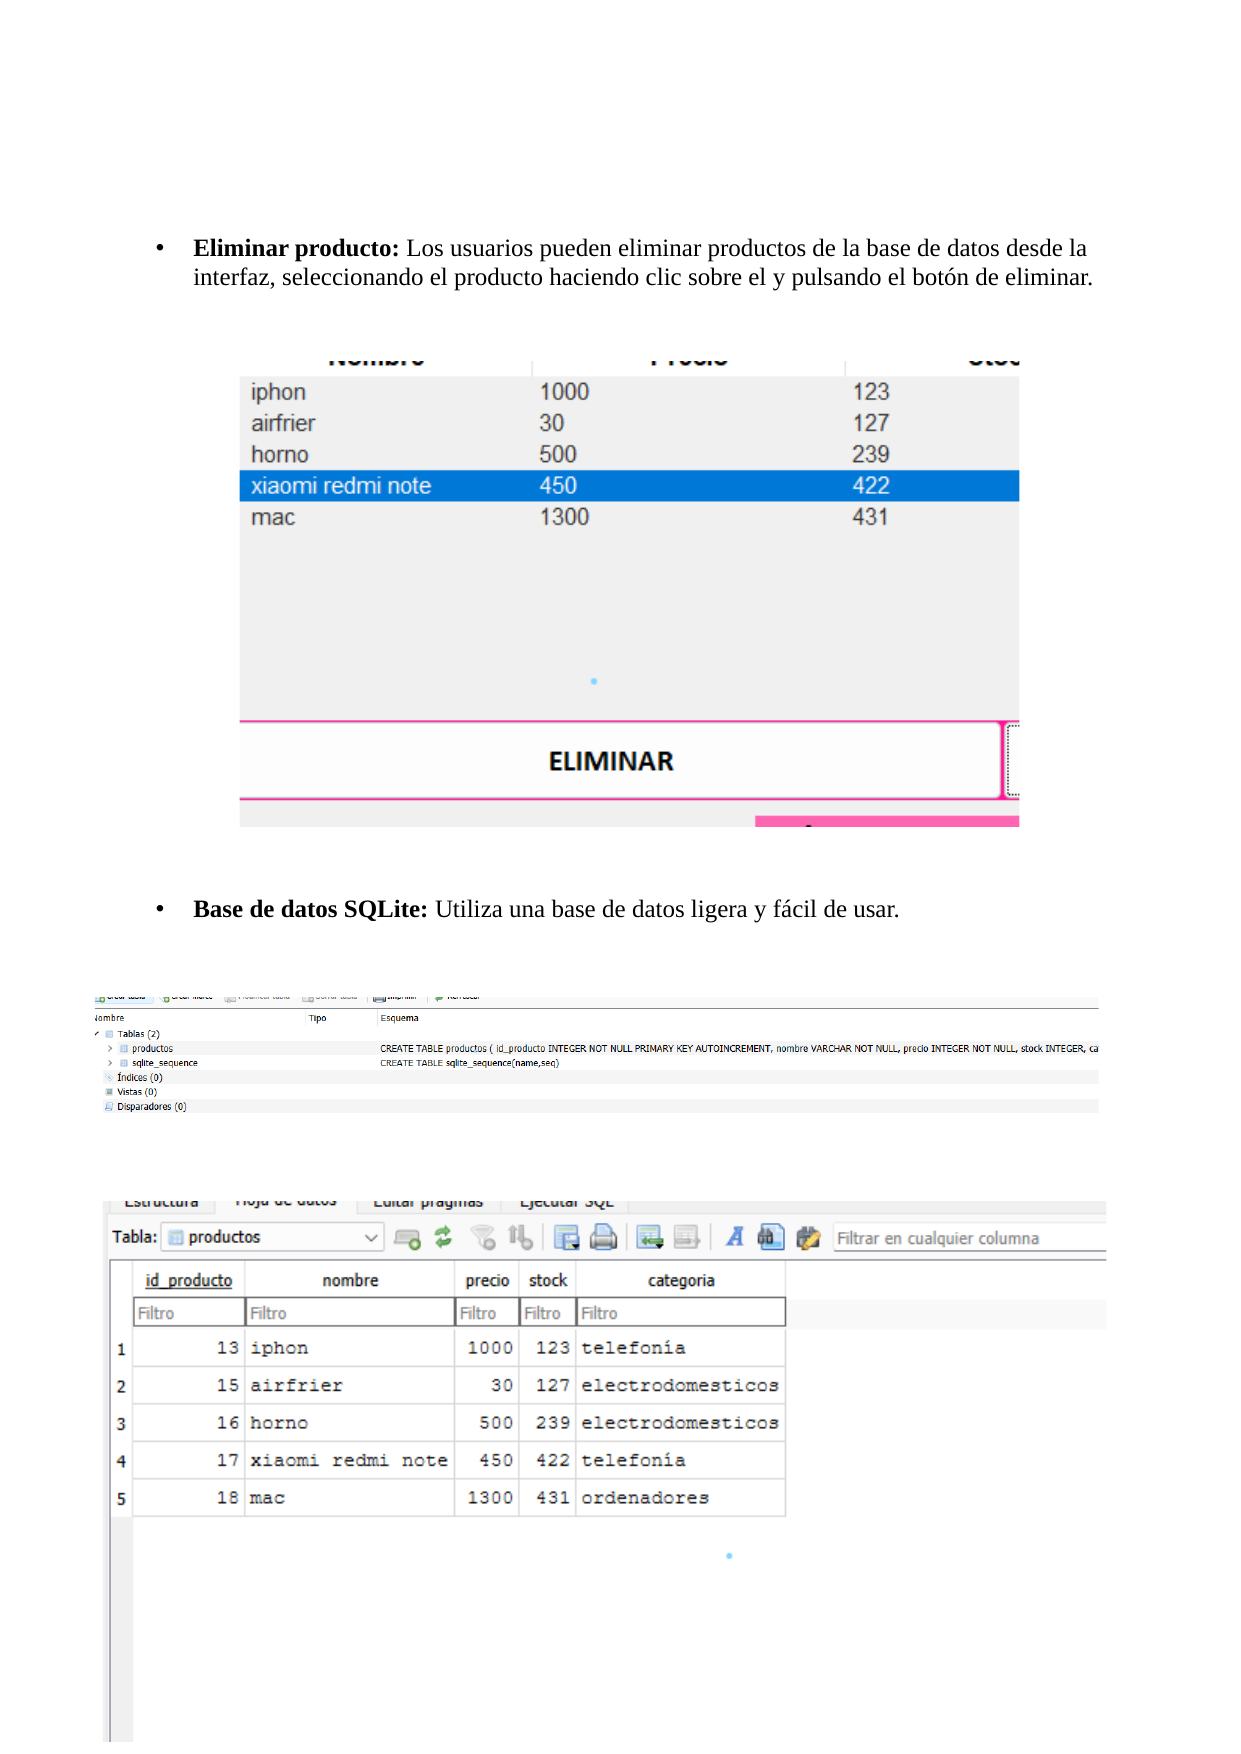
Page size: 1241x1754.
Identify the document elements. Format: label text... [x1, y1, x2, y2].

list Eliminar producto: Los usuarios pueden eliminar productos de la base de datos desde la interfaz, seleccionando el producto haciendo clic sobre el y pulsando el botón de eliminar. [156, 233, 1122, 291]
picture [239, 361, 1020, 827]
list Base de datos SQLite: Utiliza una base de datos ligera y fácil de usar. [156, 894, 1122, 923]
picture [94, 997, 1107, 1742]
